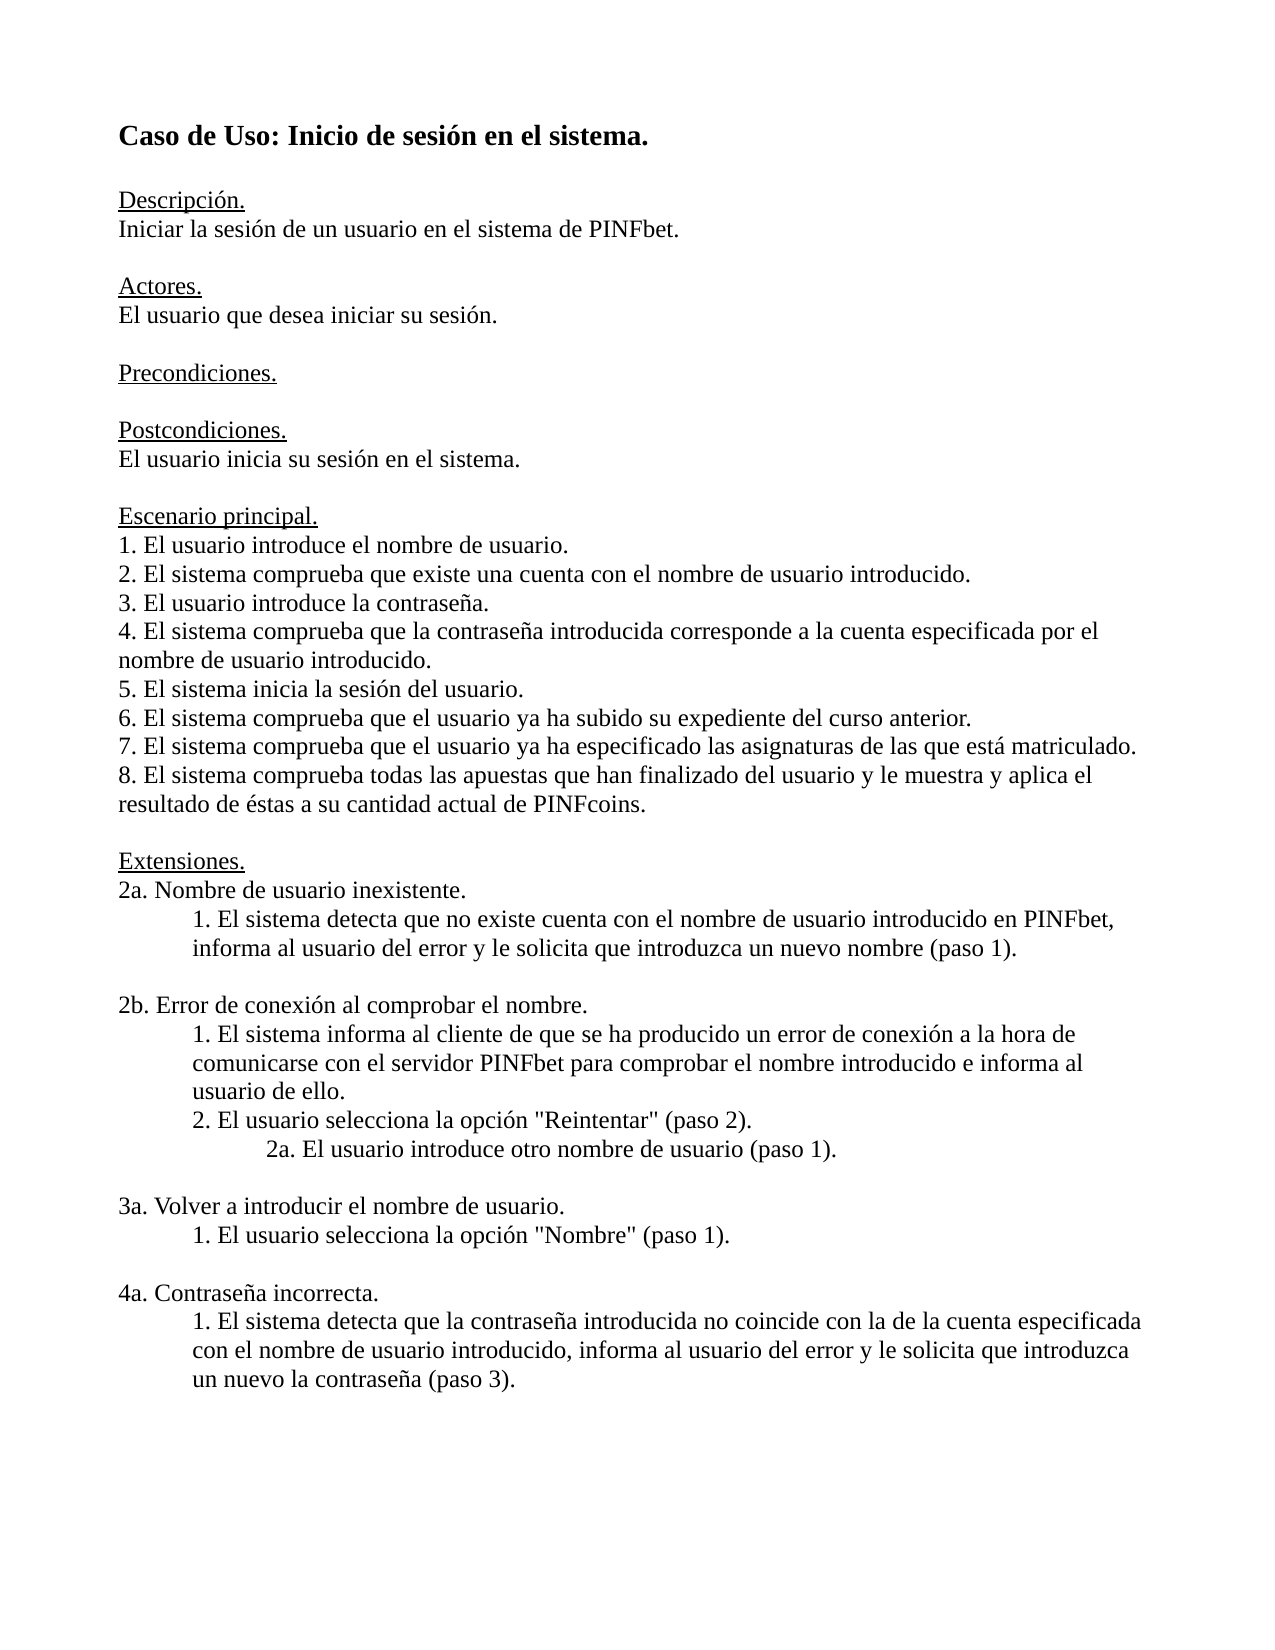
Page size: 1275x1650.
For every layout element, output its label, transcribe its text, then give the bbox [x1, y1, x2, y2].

text 6. El sistema comprueba que el usuario ya ha subido su expediente del curso anterior. [118, 703, 1157, 731]
text Precondiciones. [118, 358, 1157, 386]
text Caso de Uso: Inicio de sesión en el sistema. [118, 118, 1157, 152]
text 2a. Nombre de usuario inexistente. [118, 875, 1157, 904]
text 7. El sistema comprueba que el usuario ya ha especificado las asignaturas de las que está matriculado. [118, 731, 1157, 760]
text 2a. El usuario introduce otro nombre de usuario (paso 1). [118, 1134, 1157, 1163]
text Iniciar la sesión de un usuario en el sistema de PINFbet. [118, 214, 1157, 243]
text Descripción. [118, 185, 1157, 214]
text 3a. Volver a introducir el nombre de usuario. [118, 1191, 1157, 1220]
text 1. El usuario introduce el nombre de usuario. [118, 530, 1157, 559]
text 8. El sistema comprueba todas las apuestas que han finalizado del usuario y le muestra y aplica el resultado de éstas a su cantidad actual de PINFcoins. [118, 760, 1157, 818]
text Escenario principal. [118, 501, 1157, 530]
text 1. El usuario selecciona la opción "Nombre" (paso 1). [118, 1220, 1157, 1249]
text 1. El sistema detecta que no existe cuenta con el nombre de usuario introducido en PINFbet, informa al usuario del error y le solicita que introduzca un nuevo nombre (paso 1). [118, 904, 1157, 961]
text Actores. [118, 271, 1157, 300]
text 2. El sistema comprueba que existe una cuenta con el nombre de usuario introducido. [118, 559, 1157, 588]
text 5. El sistema inicia la sesión del usuario. [118, 674, 1157, 703]
text Postcondiciones. [118, 415, 1157, 444]
text 1. El sistema detecta que la contraseña introducida no coincide con la de la cuenta especificada con el nombre de usuario introducido, informa al usuario del error y le solicita que introduzca un nuevo la contraseña (paso 3). [118, 1306, 1157, 1393]
text 4a. Contraseña incorrecta. [118, 1278, 1157, 1306]
text 2. El usuario selecciona la opción "Reintentar" (paso 2). [118, 1105, 1157, 1134]
text 1. El sistema informa al cliente de que se ha producido un error de conexión a la hora de comunicarse con el servidor PINFbet para comprobar el nombre introducido e informa al usuario de ello. [118, 1019, 1157, 1105]
text El usuario que desea iniciar su sesión. [118, 300, 1157, 329]
text 3. El usuario introduce la contraseña. [118, 588, 1157, 616]
text Extensiones. [118, 846, 1157, 875]
text 4. El sistema comprueba que la contraseña introducida corresponde a la cuenta especificada por el nombre de usuario introducido. [118, 616, 1157, 674]
text 2b. Error de conexión al comprobar el nombre. [118, 990, 1157, 1019]
text El usuario inicia su sesión en el sistema. [118, 444, 1157, 473]
